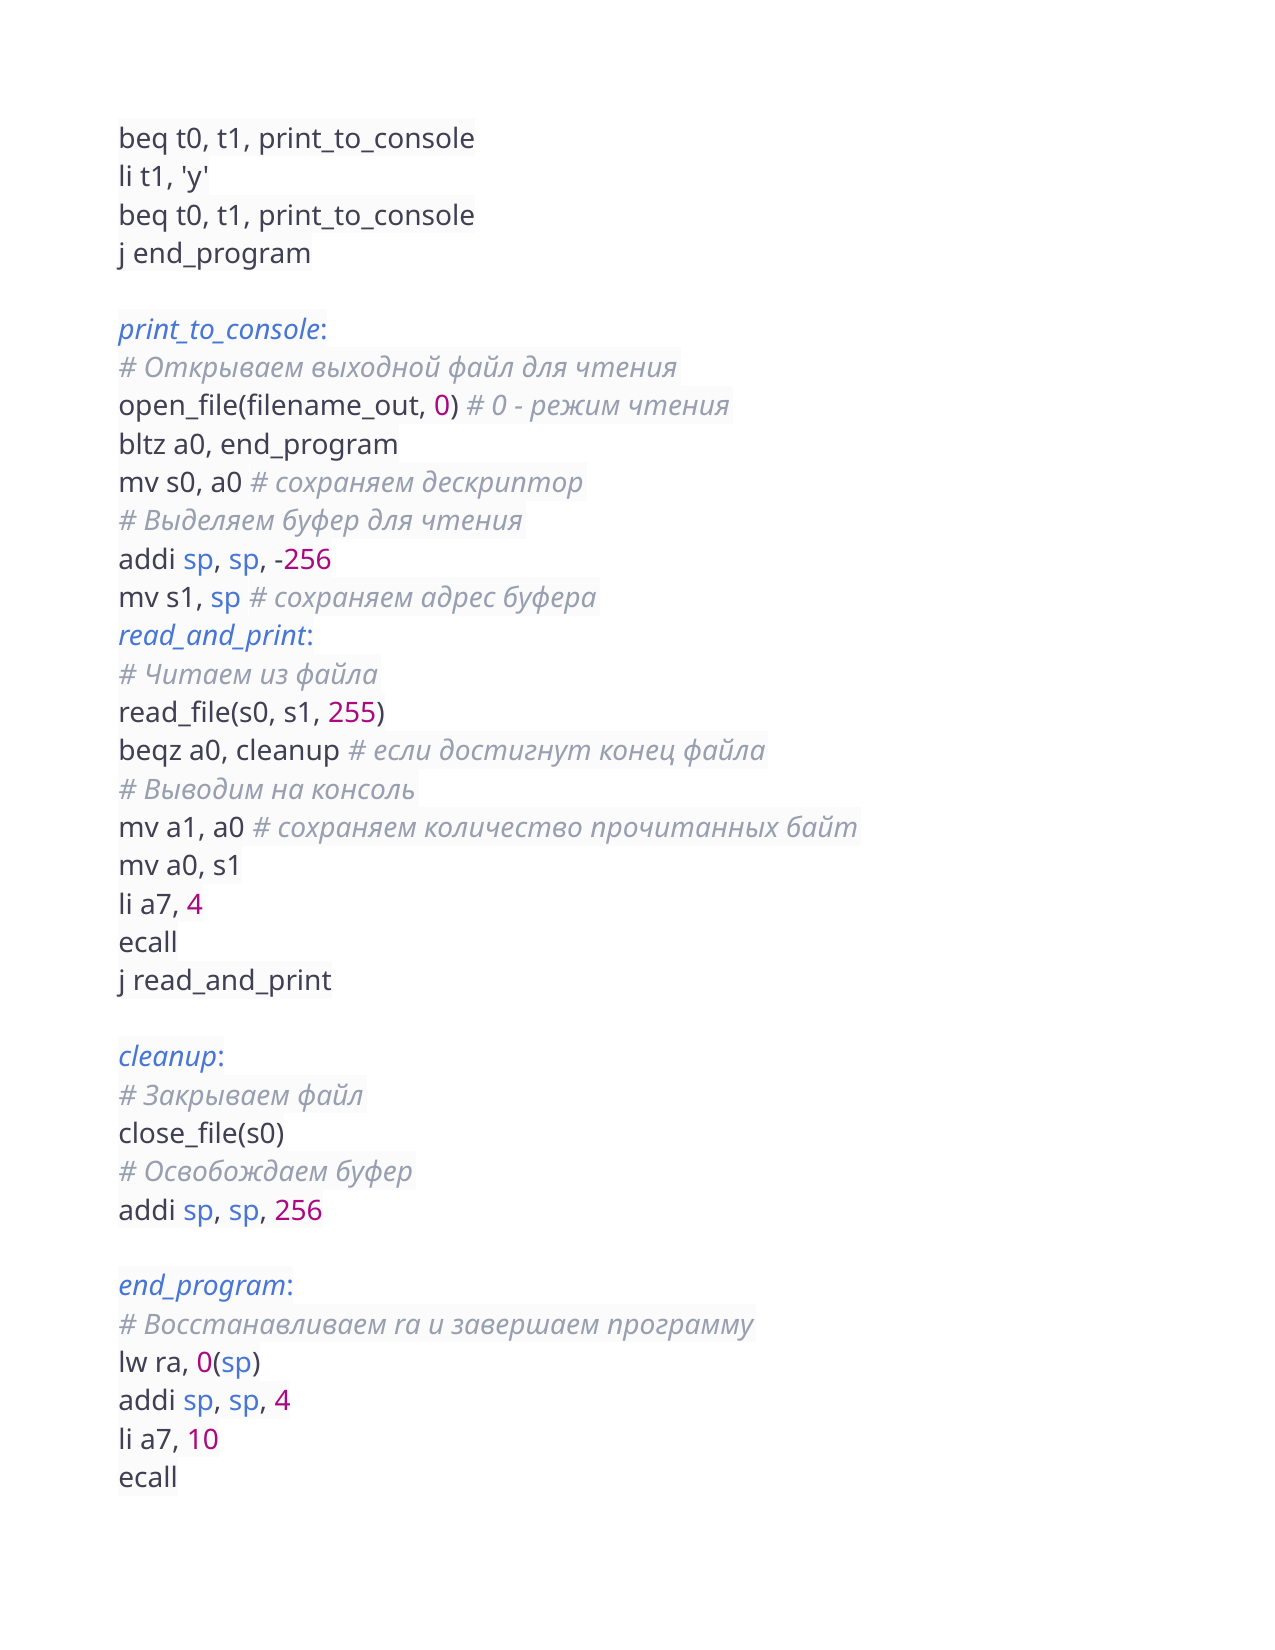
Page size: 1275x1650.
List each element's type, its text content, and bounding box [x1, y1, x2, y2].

text j read_and_print [118, 961, 1157, 999]
text open_file(filename_out, 0) # 0 - режим чтения [118, 386, 1157, 424]
text addi sp, sp, -256 [118, 539, 1157, 577]
text beq t0, t1, print_to_console [118, 195, 1157, 233]
text mv a0, s1 [118, 846, 1157, 884]
text # Выводим на консоль [118, 769, 1157, 807]
text cleanup: [118, 1036, 1157, 1075]
text li t1, 'y' [118, 156, 1157, 195]
text addi sp, sp, 256 [118, 1190, 1157, 1228]
text # Читаем из файла [118, 654, 1157, 692]
text addi sp, sp, 4 [118, 1381, 1157, 1419]
text end_program: [118, 1266, 1157, 1304]
text mv s0, a0 # сохраняем дескриптор [118, 462, 1157, 501]
text li a7, 4 [118, 884, 1157, 922]
text read_file(s0, s1, 255) [118, 692, 1157, 731]
text beq t0, t1, print_to_console [118, 118, 1157, 156]
text print_to_console: [118, 309, 1157, 347]
text ecall [118, 1457, 1157, 1496]
text # Закрываем файл [118, 1075, 1157, 1113]
text mv s1, sp # сохраняем адрес буфера [118, 577, 1157, 616]
text close_file(s0) [118, 1113, 1157, 1151]
text read_and_print: [118, 616, 1157, 654]
text mv a1, a0 # сохраняем количество прочитанных байт [118, 807, 1157, 846]
text # Восстанавливаем ra и завершаем программу [118, 1304, 1157, 1342]
text li a7, 10 [118, 1419, 1157, 1457]
text ecall [118, 922, 1157, 961]
text # Открываем выходной файл для чтения [118, 347, 1157, 386]
text bltz a0, end_program [118, 424, 1157, 462]
text j end_program [118, 233, 1157, 271]
text # Освобождаем буфер [118, 1151, 1157, 1190]
text # Выделяем буфер для чтения [118, 501, 1157, 539]
text lw ra, 0(sp) [118, 1342, 1157, 1381]
text beqz a0, cleanup # если достигнут конец файла [118, 731, 1157, 769]
